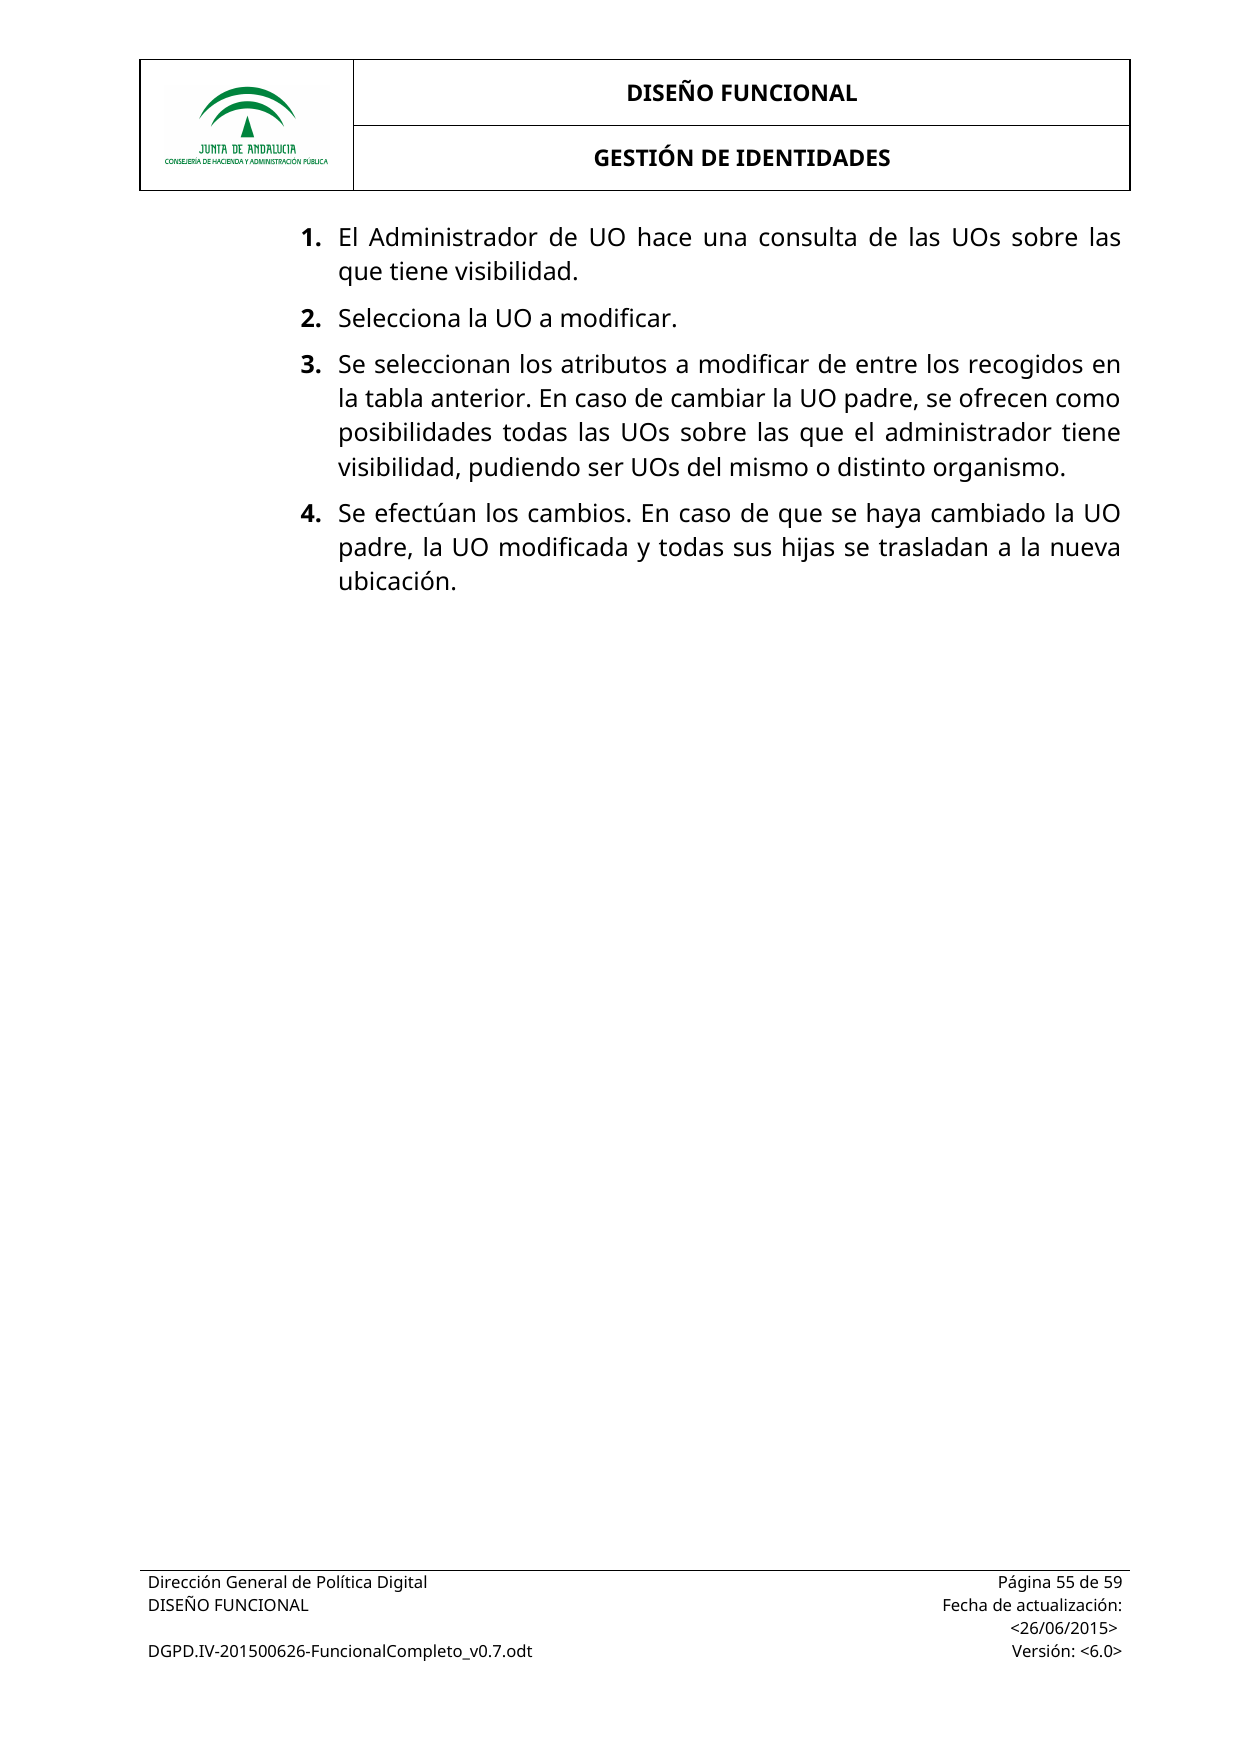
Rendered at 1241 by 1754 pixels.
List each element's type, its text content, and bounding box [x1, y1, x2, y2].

list El Administrador de UO hace una consulta de las UOs sobre las que tiene visibilidad. [300, 220, 1122, 288]
list Se efectúan los cambios. En caso de que se haya cambiado la UO padre, la UO modificada y todas sus hijas se trasladan a la nueva ubicación. [300, 496, 1122, 598]
picture [164, 85, 330, 165]
list Selecciona la UO a modificar. [300, 300, 1122, 334]
list Se seleccionan los atributos a modificar de entre los recogidos en la tabla anterior. En caso de cambiar la UO padre, se ofrecen como posibilidades todas las UOs sobre las que el administrador tiene visibilidad, pudiendo ser UOs del mismo o distinto organismo. [300, 347, 1122, 483]
